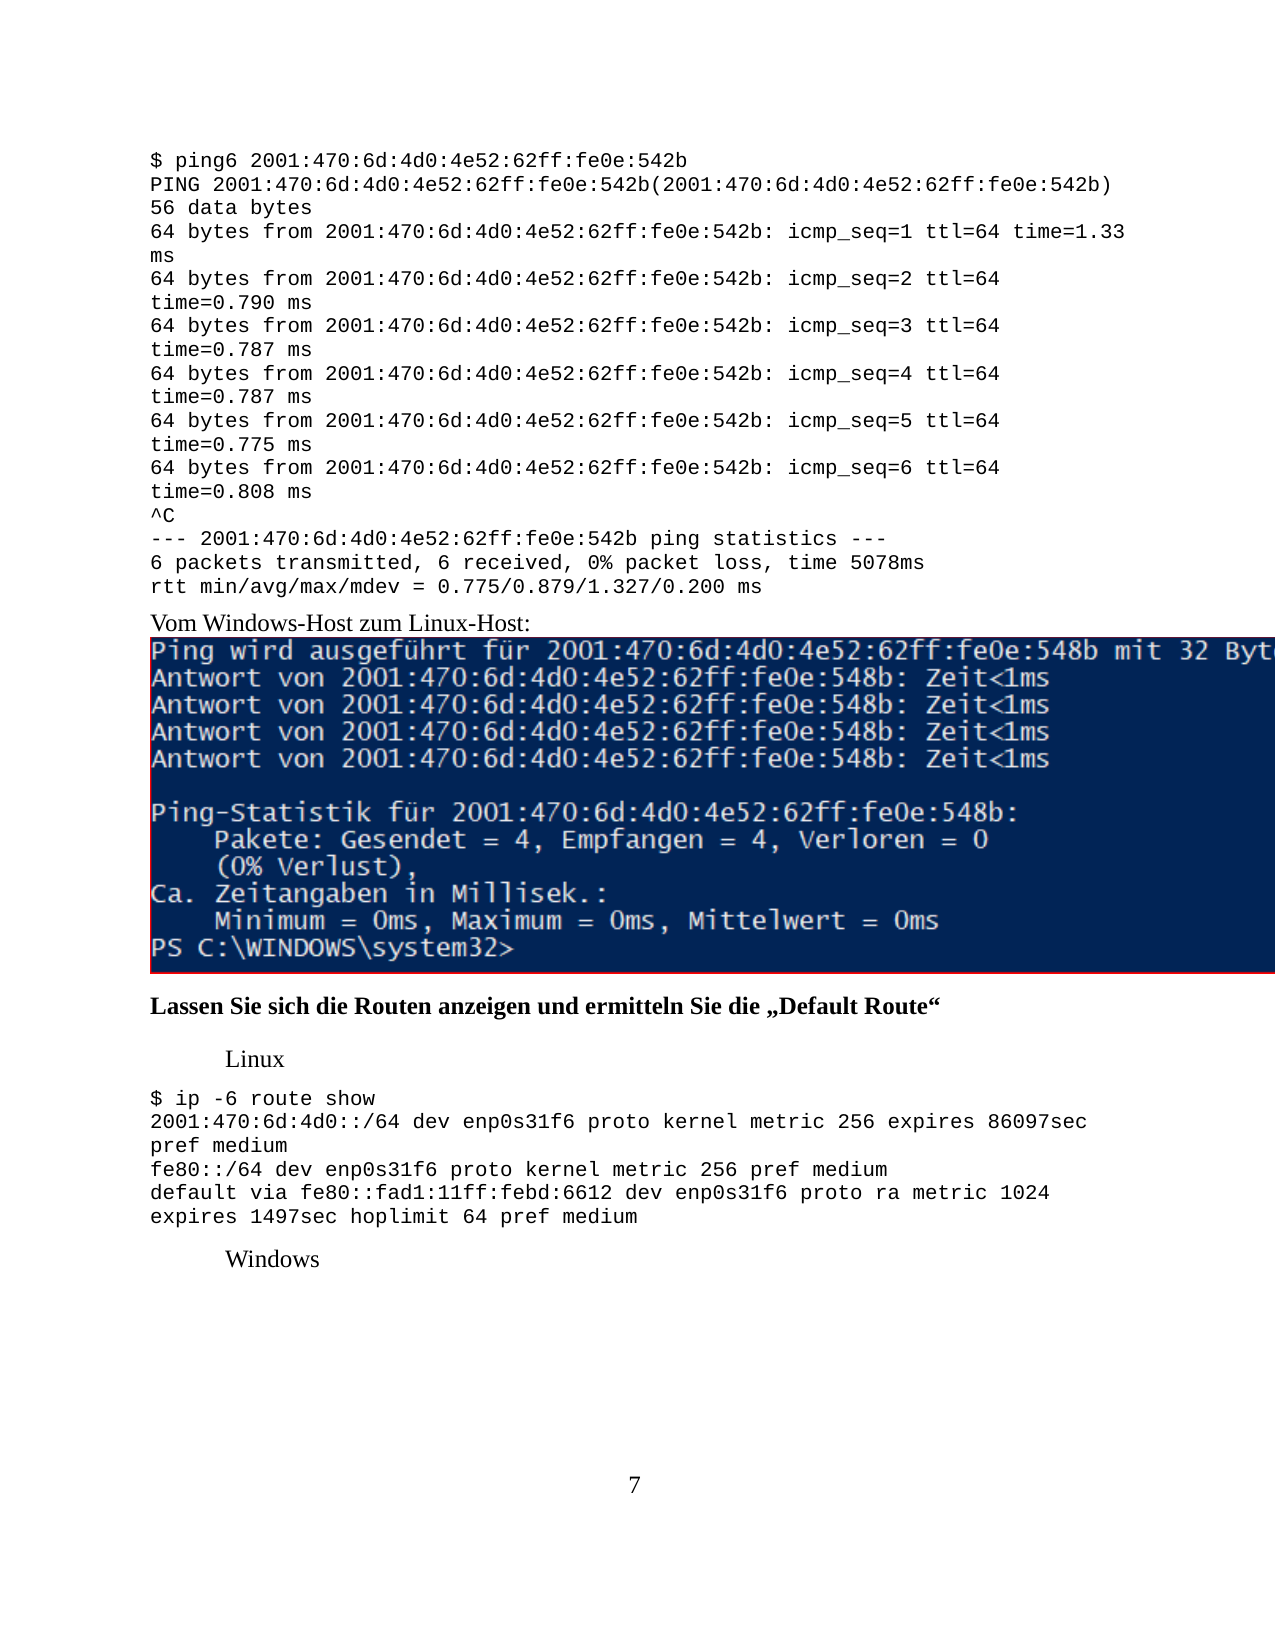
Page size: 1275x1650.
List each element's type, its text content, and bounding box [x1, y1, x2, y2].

text Linux [225, 1044, 1125, 1073]
text Windows [225, 1244, 1125, 1273]
text --- 2001:470:6d:4d0:4e52:62ff:fe0e:542b ping statistics --- [150, 528, 1125, 552]
text 6 packets transmitted, 6 received, 0% packet loss, time 5078ms [150, 552, 1125, 576]
text 2001:470:6d:4d0::/64 dev enp0s31f6 proto kernel metric 256 expires 86097sec pref medium [150, 1111, 1125, 1159]
text 64 bytes from 2001:470:6d:4d0:4e52:62ff:fe0e:542b: icmp_seq=1 ttl=64 time=1.33 ms [150, 221, 1125, 268]
text 64 bytes from 2001:470:6d:4d0:4e52:62ff:fe0e:542b: icmp_seq=5 ttl=64 time=0.775 ms [150, 410, 1125, 457]
text 64 bytes from 2001:470:6d:4d0:4e52:62ff:fe0e:542b: icmp_seq=4 ttl=64 time=0.787 ms [150, 363, 1125, 410]
text $ ping6 2001:470:6d:4d0:4e52:62ff:fe0e:542b [150, 150, 1125, 174]
text default via fe80::fad1:11ff:febd:6612 dev enp0s31f6 proto ra metric 1024 expires 1497sec hoplimit 64 pref medium [150, 1182, 1125, 1229]
text ^C [150, 505, 1125, 528]
text fe80::/64 dev enp0s31f6 proto kernel metric 256 pref medium [150, 1159, 1125, 1182]
text PING 2001:470:6d:4d0:4e52:62ff:fe0e:542b(2001:470:6d:4d0:4e52:62ff:fe0e:542b) 56 data bytes [150, 174, 1125, 221]
text $ ip -6 route show [150, 1088, 1125, 1111]
text 64 bytes from 2001:470:6d:4d0:4e52:62ff:fe0e:542b: icmp_seq=3 ttl=64 time=0.787 ms [150, 316, 1125, 363]
text rtt min/avg/max/mdev = 0.775/0.879/1.327/0.200 ms [150, 576, 1125, 599]
text 64 bytes from 2001:470:6d:4d0:4e52:62ff:fe0e:542b: icmp_seq=6 ttl=64 time=0.808 ms [150, 457, 1125, 505]
text 64 bytes from 2001:470:6d:4d0:4e52:62ff:fe0e:542b: icmp_seq=2 ttl=64 time=0.790 ms [150, 268, 1125, 316]
text Vom Windows-Host zum Linux-Host: [150, 608, 1125, 637]
picture [150, 637, 1275, 974]
text Lassen Sie sich die Routen anzeigen und ermitteln Sie die „Default Route“ [150, 991, 1125, 1020]
